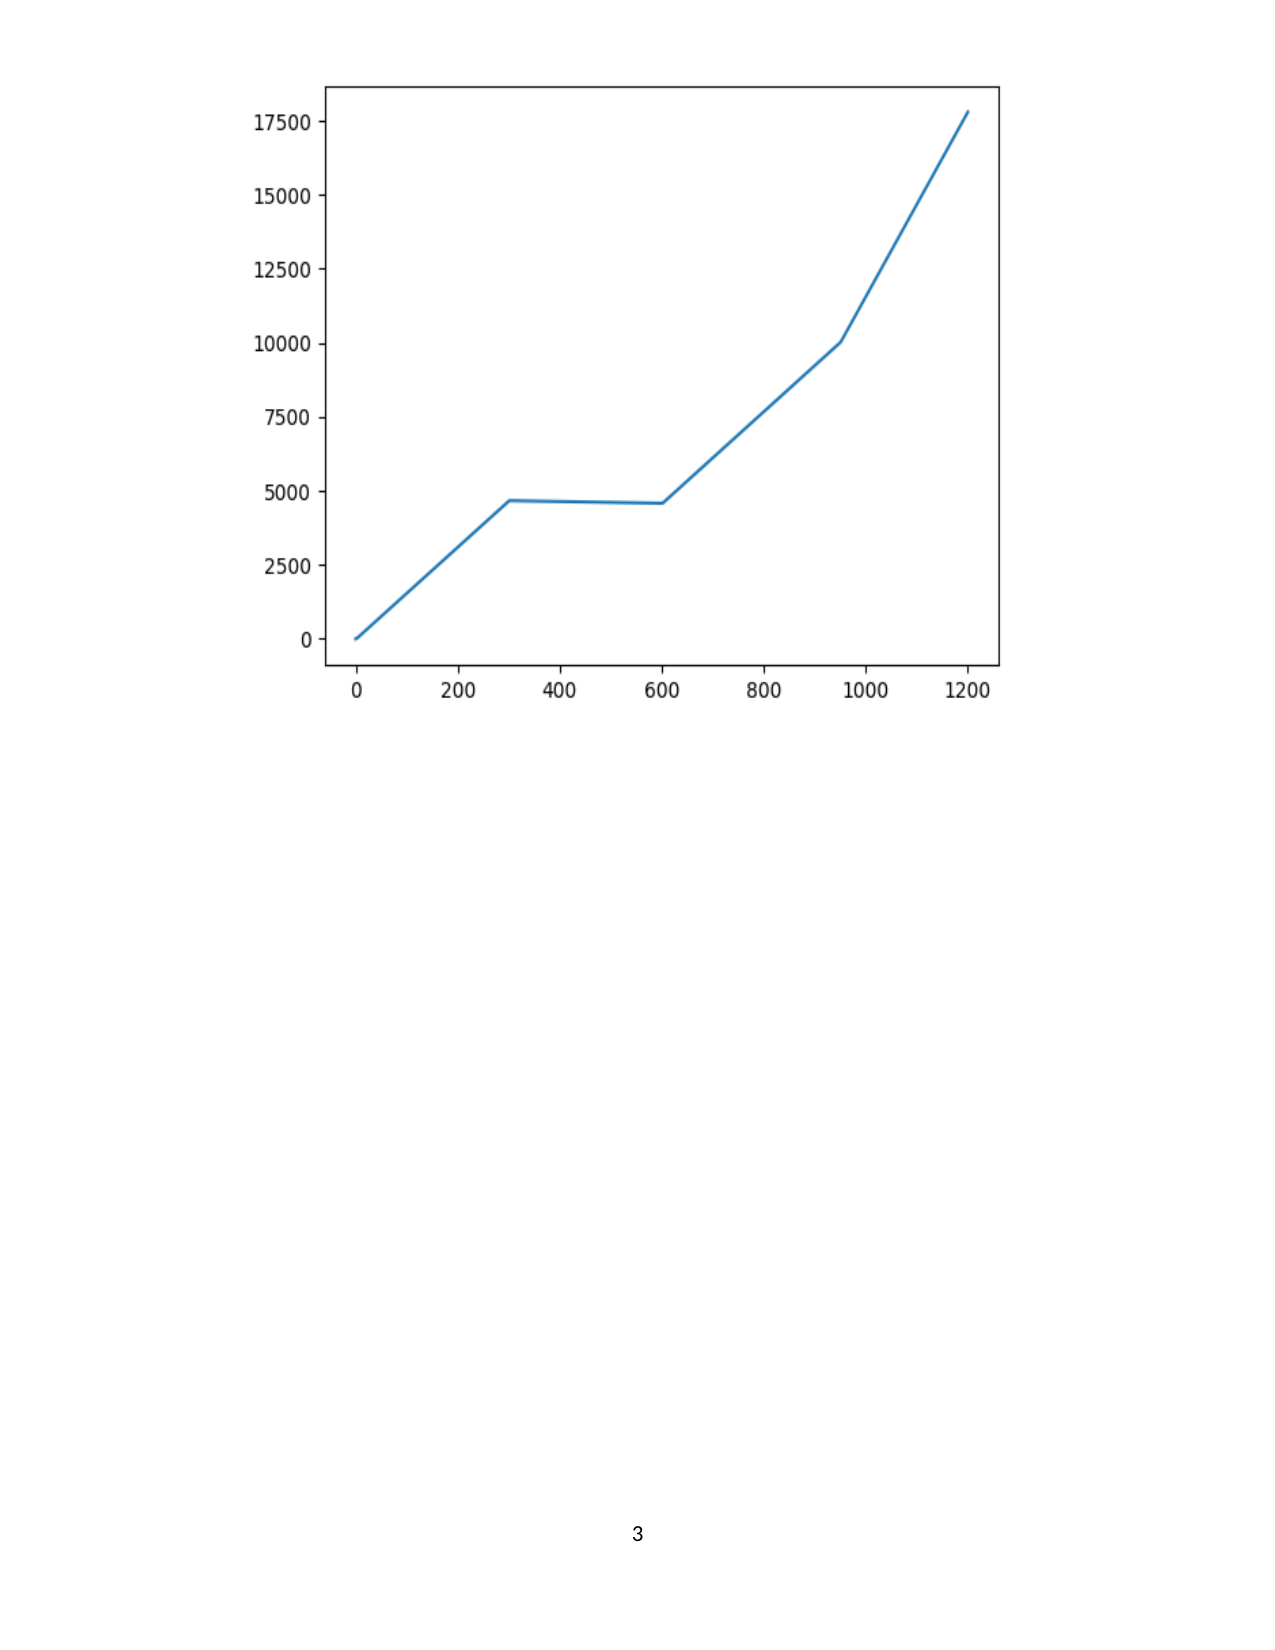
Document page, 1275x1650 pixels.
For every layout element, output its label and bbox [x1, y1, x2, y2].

picture [241, 75, 1034, 720]
